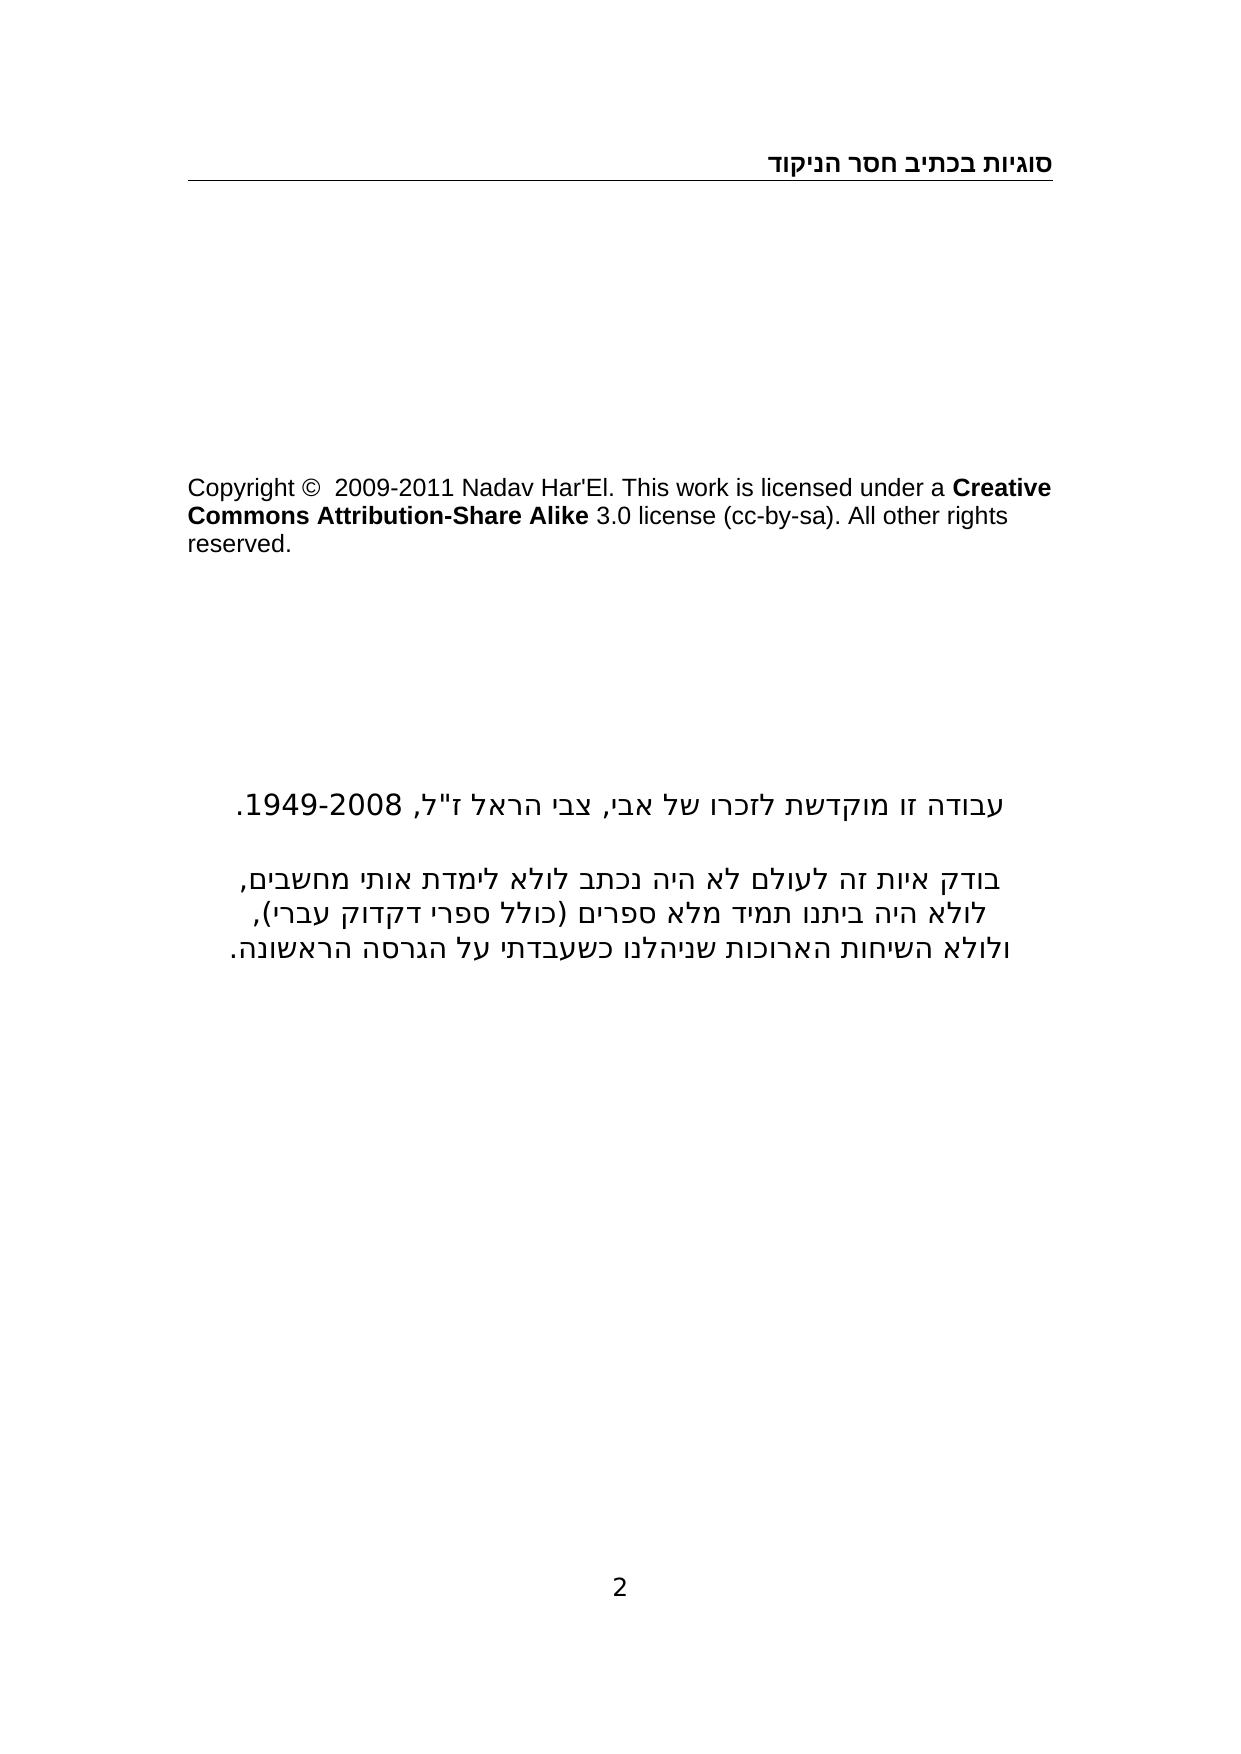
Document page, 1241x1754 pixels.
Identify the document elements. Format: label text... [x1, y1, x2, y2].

text בודק איות זה לעולם לא היה נכתב לולא לימדת אותי מחשבים, [229, 862, 1012, 897]
text Copyright © 2009-2011 Nadav Har'El. This work is licensed under a Creative Commons Attribution-Share Alike 3.0 license (cc-by-sa). All other rights reserved. [187, 474, 1053, 558]
text עבודה זו מוקדשת לזכרו של אבי, צבי הראל ז"ל, 1949-2008. [229, 788, 1012, 823]
text ולולא השיחות הארוכות שניהלנו כשעבדתי על הגרסה הראשונה. [229, 931, 1012, 965]
text לולא היה ביתנו תמיד מלא ספרים (כולל ספרי דקדוק עברי), [229, 897, 1012, 931]
